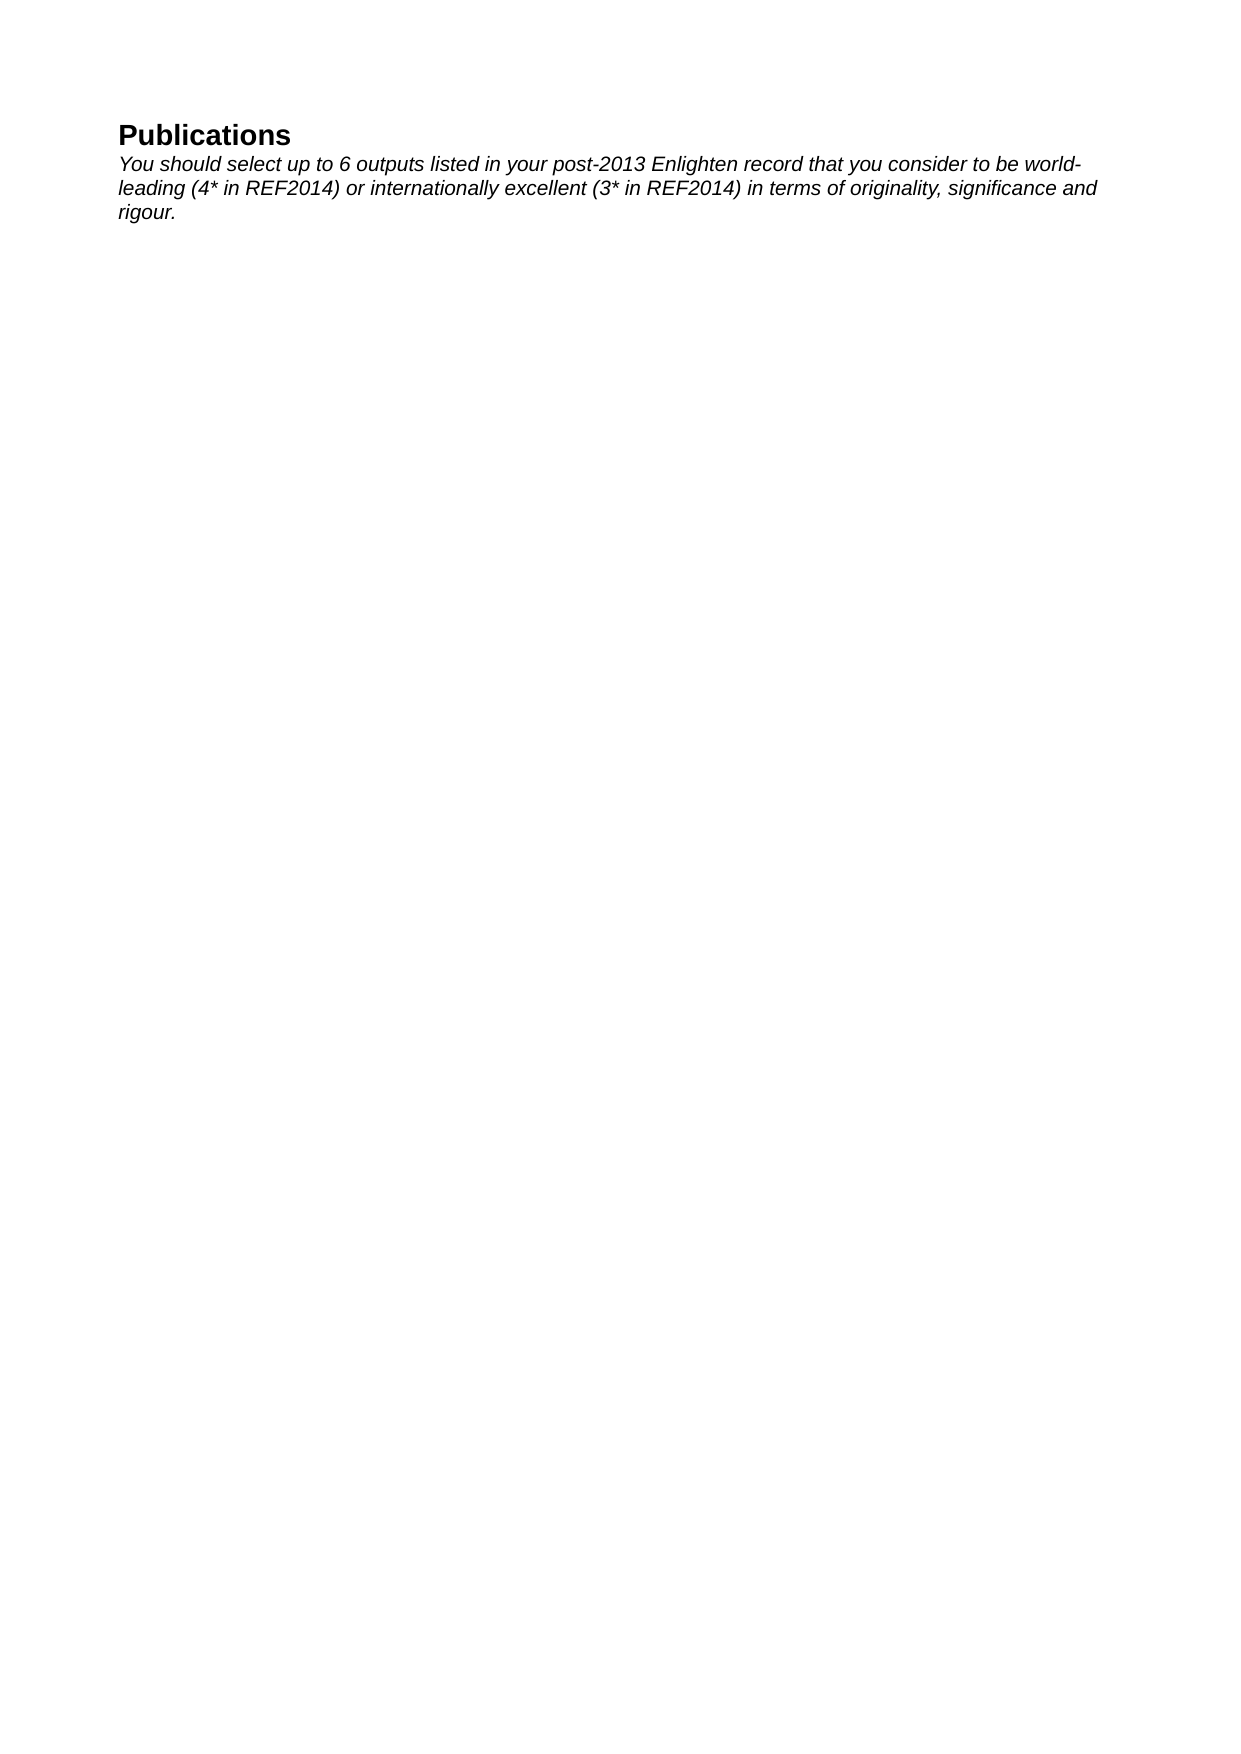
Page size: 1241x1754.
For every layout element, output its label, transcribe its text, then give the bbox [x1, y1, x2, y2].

text Publications [118, 118, 1122, 152]
text You should select up to 6 outputs listed in your post-2013 Enlighten record that you consider to be world-leading (4* in REF2014) or internationally excellent (3* in REF2014) in terms of originality, significance and rigour. [118, 152, 1122, 223]
